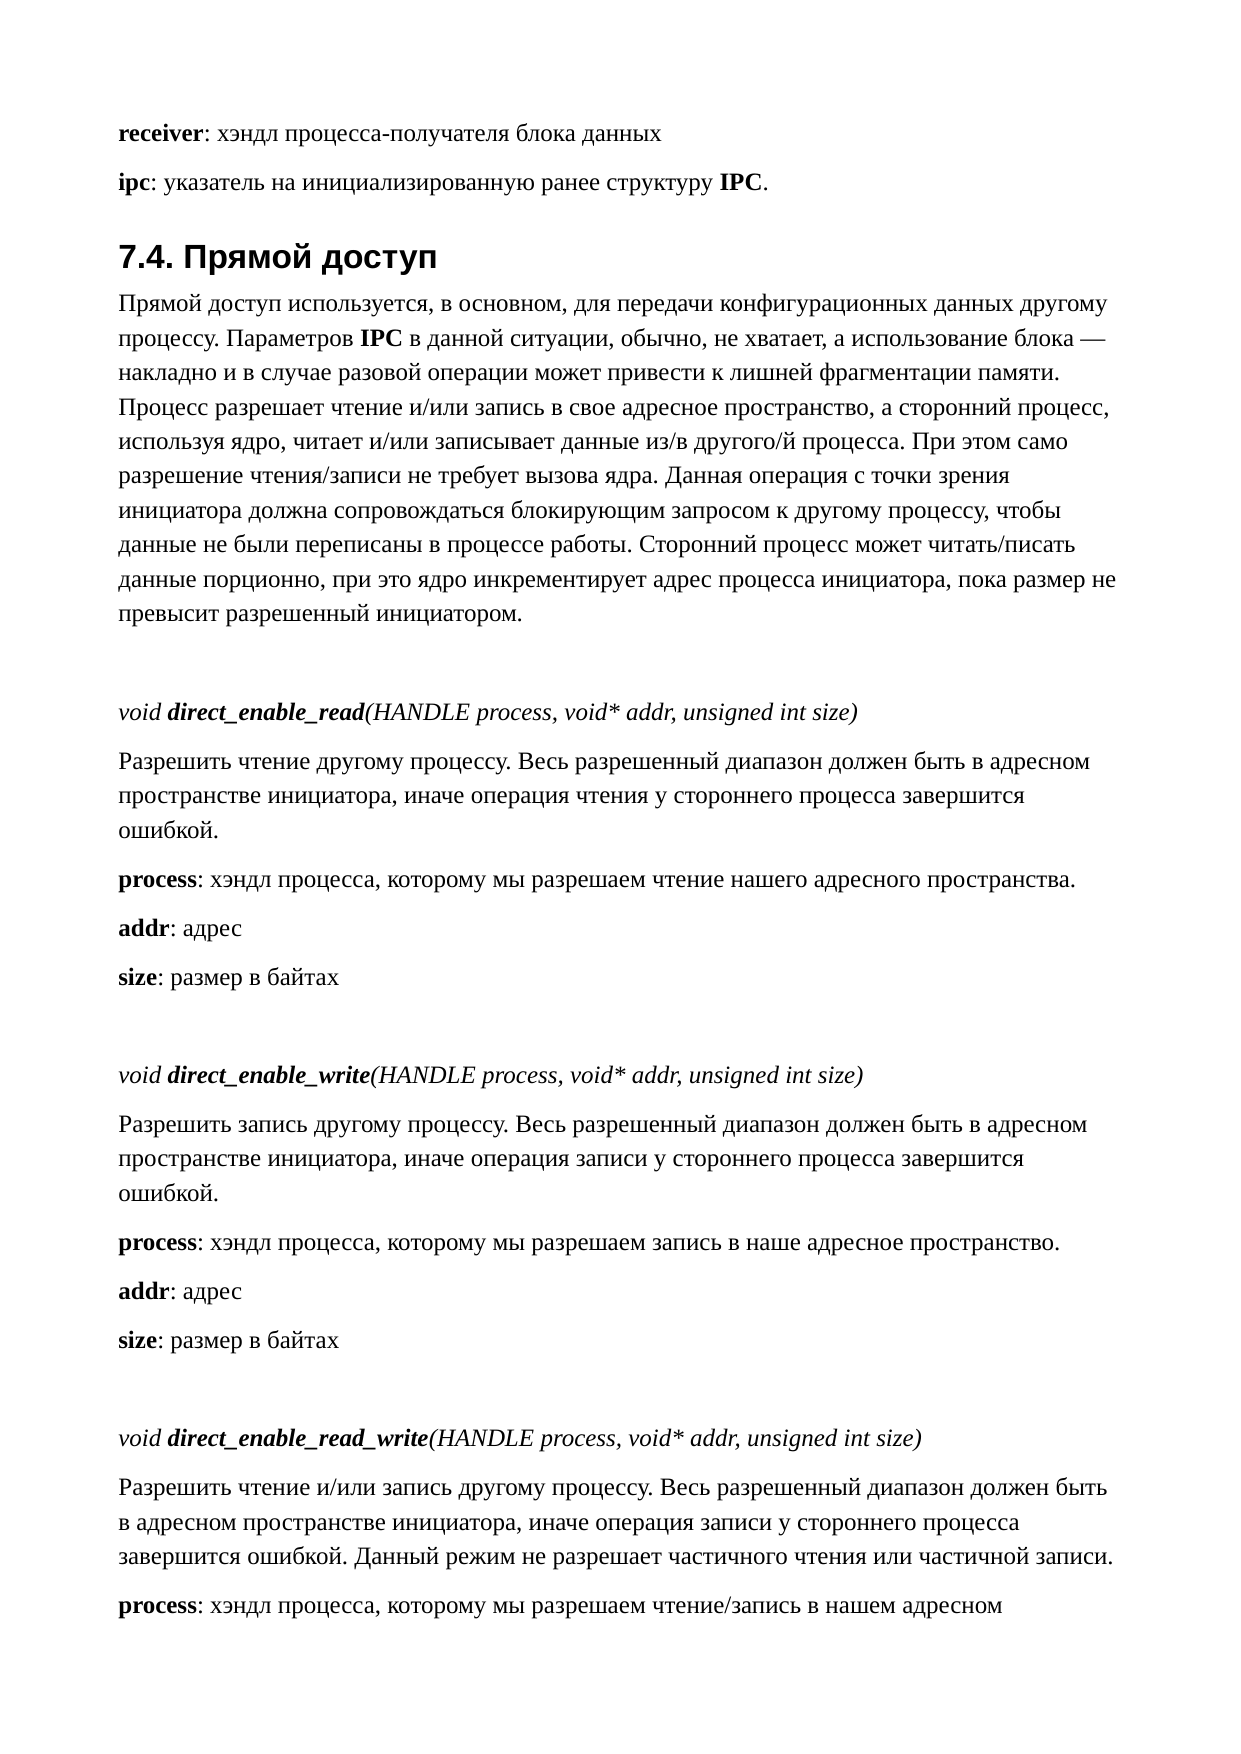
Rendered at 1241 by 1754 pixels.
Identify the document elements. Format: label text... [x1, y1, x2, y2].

text Разрешить чтение и/или запись другому процессу. Весь разрешенный диапазон должен быть в адресном пространстве инициатора, иначе операция записи у стороннего процесса завершится ошибкой. Данный режим не разрешает частичного чтения или частичной записи. [118, 1472, 1122, 1570]
text process: хэндл процесса, которому мы разрешаем чтение нашего адресного пространства. [118, 864, 1122, 892]
text ipc: указатель на инициализированную ранее структуру IPC. [118, 167, 1122, 196]
text void direct_enable_read(HANDLE process, void* addr, unsigned int size) [118, 697, 1122, 725]
text process: хэндл процесса, которому мы разрешаем чтение/запись в нашем адресном [118, 1590, 1122, 1619]
text Разрешить чтение другому процессу. Весь разрешенный диапазон должен быть в адресном пространстве инициатора, иначе операция чтения у стороннего процесса завершится ошибкой. [118, 746, 1122, 843]
text receiver: хэндл процесса-получателя блока данных [118, 118, 1122, 147]
text process: хэндл процесса, которому мы разрешаем запись в наше адресное пространство. [118, 1227, 1122, 1256]
subtitle 7.4. Прямой доступ [118, 237, 1122, 276]
text addr: адрес [118, 1276, 1122, 1305]
text size: размер в байтах [118, 962, 1122, 991]
text void direct_enable_write(HANDLE process, void* addr, unsigned int size) [118, 1060, 1122, 1089]
text void direct_enable_read_write(HANDLE process, void* addr, unsigned int size) [118, 1423, 1122, 1452]
text Разрешить запись другому процессу. Весь разрешенный диапазон должен быть в адресном пространстве инициатора, иначе операция записи у стороннего процесса завершится ошибкой. [118, 1109, 1122, 1207]
text Прямой доступ используется, в основном, для передачи конфигурационных данных другому процессу. Параметров IPC в данной ситуации, обычно, не хватает, а использование блока — накладно и в случае разовой операции может привести к лишней фрагментации памяти. Процесс разрешает чтение и/или запись в свое адресное пространство, а сторонний процесс, используя ядро, читает и/или записывает данные из/в другого/й процесса. При этом само разрешение чтения/записи не требует вызова ядра. Данная операция с точки зрения инициатора должна сопровождаться блокирующим запросом к другому процессу, чтобы данные не были переписаны в процессе работы. Сторонний процесс может читать/писать данные порционно, при это ядро инкрементирует адрес процесса инициатора, пока размер не превысит разрешенный инициатором. [118, 288, 1122, 627]
text size: размер в байтах [118, 1325, 1122, 1354]
text addr: адрес [118, 913, 1122, 942]
